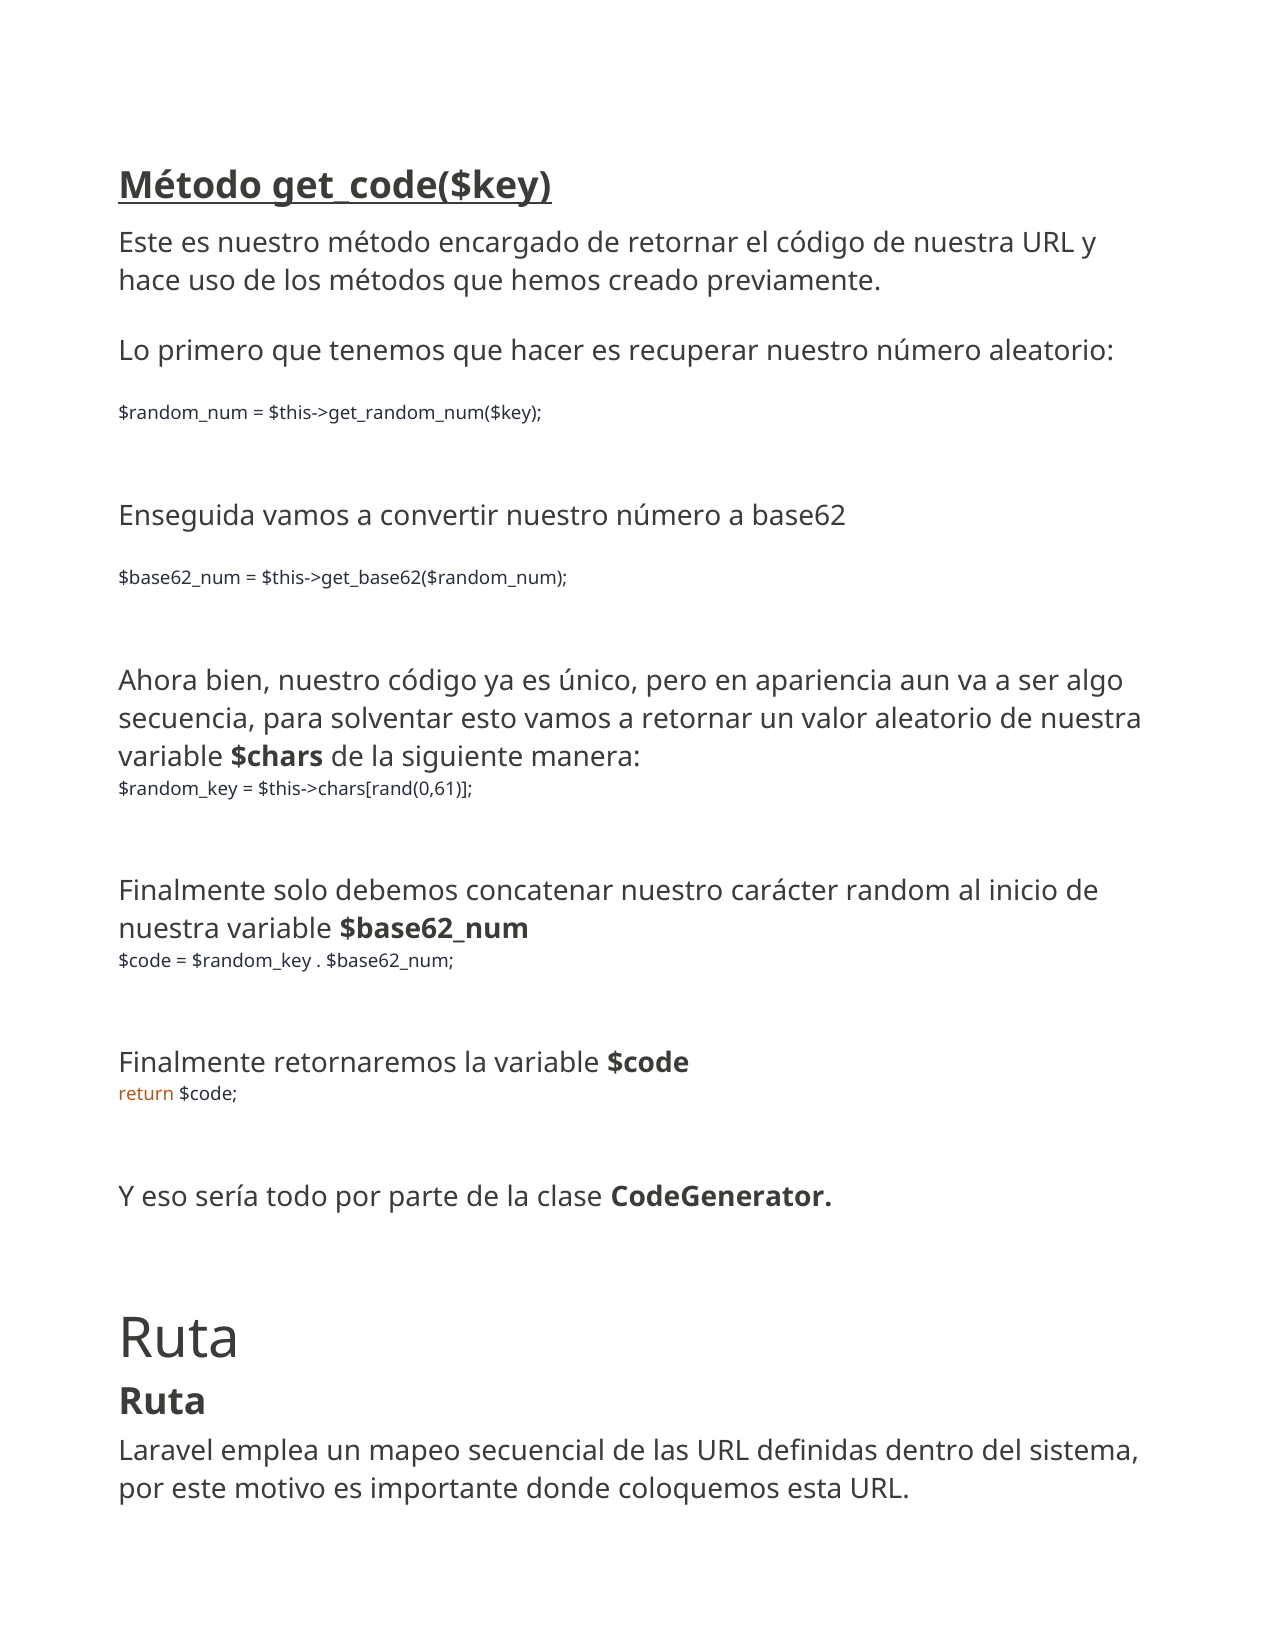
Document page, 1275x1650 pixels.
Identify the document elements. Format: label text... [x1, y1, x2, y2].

text Enseguida vamos a convertir nuestro número a base62 [118, 495, 1157, 533]
text Finalmente retornaremos la variable $code [118, 1042, 1157, 1081]
text $base62_num = $this->get_base62($random_num); [118, 564, 1157, 590]
text $random_key = $this->chars[rand(0,61)]; [118, 775, 1157, 800]
text Laravel emplea un mapeo secuencial de las URL definidas dentro del sistema, por este motivo es importante donde coloquemos esta URL. [118, 1430, 1157, 1507]
text $code = $random_key . $base62_num; [118, 947, 1157, 972]
text Ahora bien, nuestro código ya es único, pero en apariencia aun va a ser algo secuencia, para solventar esto vamos a retornar un valor aleatorio de nuestra variable $chars de la siguiente manera: [118, 660, 1157, 775]
text $random_num = $this->get_random_num($key); [118, 399, 1157, 425]
text Ruta [118, 1297, 1157, 1374]
text Y eso sería todo por parte de la clase CodeGenerator. [118, 1176, 1157, 1214]
subtitle Método get_code($key) [118, 158, 1157, 209]
subtitle Ruta [118, 1374, 1157, 1425]
text Lo primero que tenemos que hacer es recuperar nuestro número aleatorio: [118, 330, 1157, 368]
text Finalmente solo debemos concatenar nuestro carácter random al inicio de nuestra variable $base62_num [118, 870, 1157, 947]
text return $code; [118, 1081, 1157, 1106]
text Este es nuestro método encargado de retornar el código de nuestra URL y hace uso de los métodos que hemos creado previamente. [118, 222, 1157, 298]
